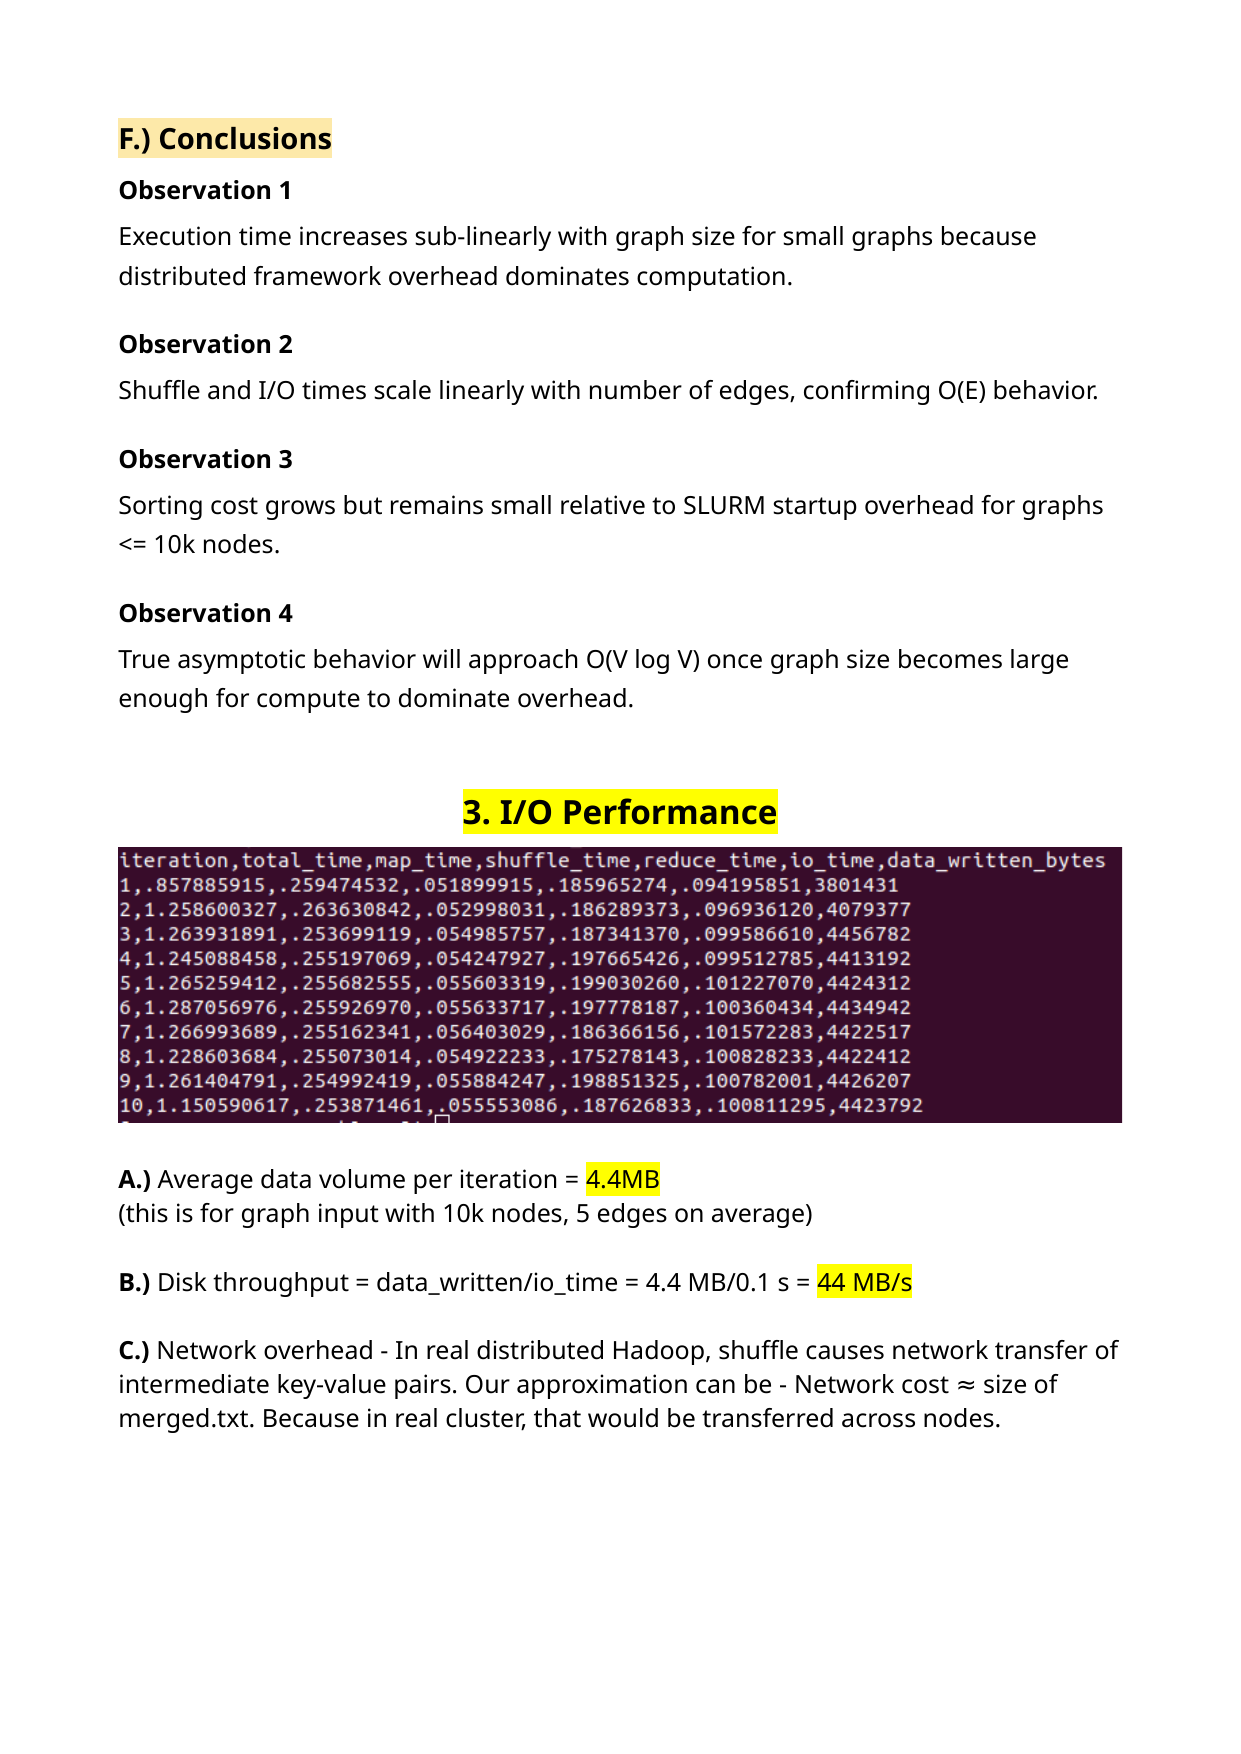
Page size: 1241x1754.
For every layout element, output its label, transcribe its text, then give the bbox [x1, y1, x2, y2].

text (this is for graph input with 10k nodes, 5 edges on average) [118, 1196, 1122, 1230]
picture [118, 847, 1123, 1123]
text C.) Network overhead - In real distributed Hadoop, shuffle causes network transfer of intermediate key-value pairs. Our approximation can be - Network cost ≈ size of merged.txt. Because in real cluster, that would be transferred across nodes. [118, 1332, 1122, 1434]
text 3. I/O Performance [118, 789, 1122, 834]
text Execution time increases sub-linearly with graph size for small graphs because distributed framework overhead dominates computation. [118, 219, 1122, 292]
subtitle Observation 2 [118, 326, 1122, 361]
subtitle Observation 4 [118, 595, 1122, 629]
text Sorting cost grows but remains small relative to SLURM startup overhead for graphs <= 10k nodes. [118, 488, 1122, 561]
text True asymptotic behavior will approach O(V log V) once graph size becomes large enough for compute to dominate overhead. [118, 642, 1122, 715]
text Shuffle and I/O times scale linearly with number of edges, confirming O(E) behavior. [118, 373, 1122, 407]
subtitle Observation 3 [118, 441, 1122, 475]
text B.) Disk throughput = data_written/io_time = 4.4 MB/0.1 s = 44 MB/s [118, 1264, 1122, 1298]
subtitle Observation 1 [118, 172, 1122, 206]
text F.) Conclusions [118, 118, 1122, 158]
text A.) Average data volume per iteration = 4.4MB [118, 1162, 1122, 1196]
